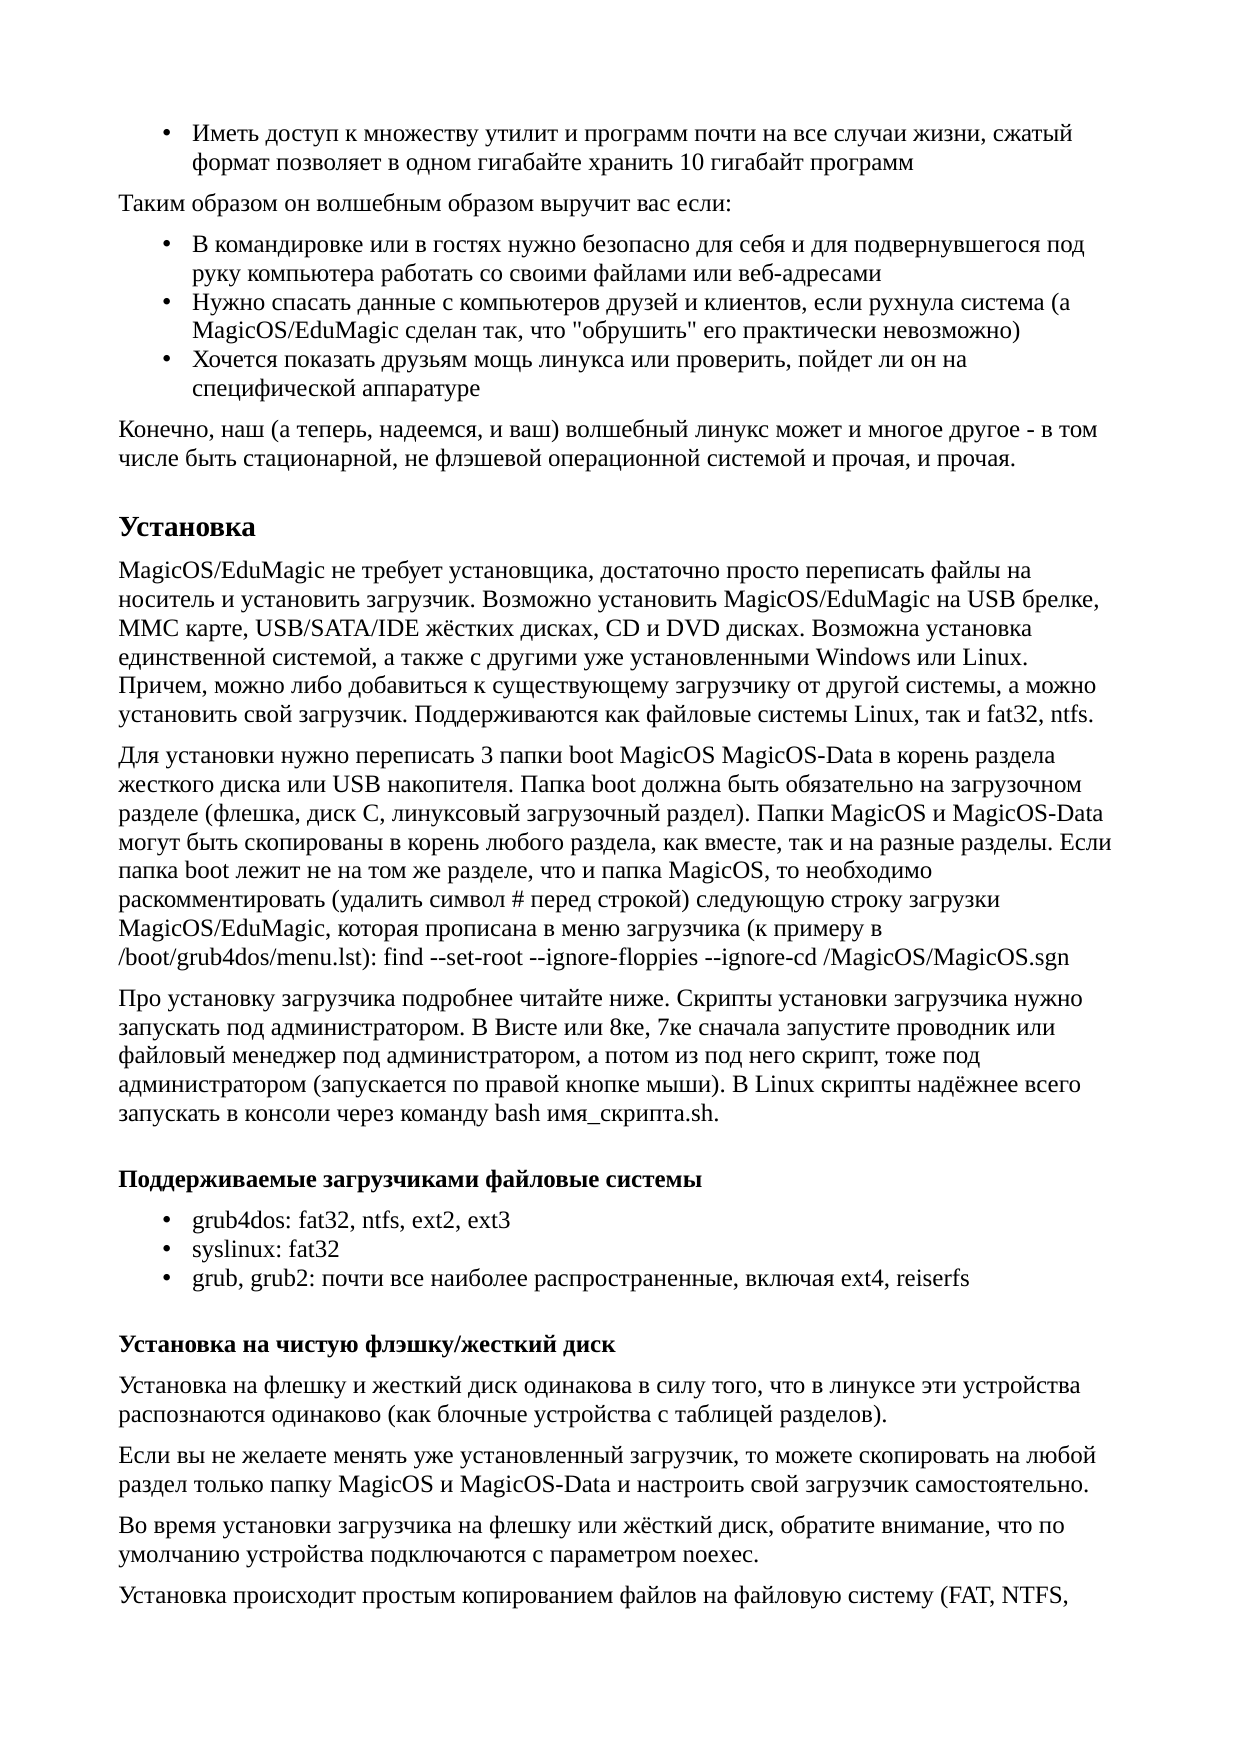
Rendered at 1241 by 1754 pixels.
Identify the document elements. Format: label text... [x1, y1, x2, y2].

subtitle Поддерживаемые загрузчиками файловые системы [118, 1164, 1122, 1193]
text Таким образом он волшебным образом выручит вас если: [118, 188, 1122, 217]
subtitle Установка [118, 509, 1122, 543]
text Если вы не желаете менять уже установленный загрузчик, то можете скопировать на любой раздел только папку MagicOS и MagicOS-Data и настроить свой загрузчик самостоятельно. [118, 1440, 1122, 1498]
list Иметь доступ к множеству утилит и программ почти на все случаи жизни, сжатый формат позволяет в одном гигабайте хранить 10 гигабайт программ [162, 118, 1122, 176]
text MagicOS/EduMagic не требует установщика, достаточно просто переписать файлы на носитель и установить загрузчик. Возможно установить MagicOS/EduMagic на USB брелке, MMC карте, USB/SATA/IDE жёстких дисках, CD и DVD дисках. Возможна установка единственной системой, а также с другими уже установленными Windows или Linux. Причем, можно либо добавиться к существующему загрузчику от другой системы, а можно установить свой загрузчик. Поддерживаются как файловые системы Linux, так и fat32, ntfs. [118, 555, 1122, 728]
list grub, grub2: почти все наиболее распространенные, включая ext4, reiserfs [162, 1263, 1122, 1292]
text Для установки нужно переписать 3 папки boot MagicOS MagicOS-Data в корень раздела жесткого диска или USB накопителя. Папка boot должна быть обязательно на загрузочном разделе (флешка, диск C, линуксовый загрузочный раздел). Папки MagicOS и MagicOS-Data могут быть скопированы в корень любого раздела, как вместе, так и на разные разделы. Если папка boot лежит не на том же разделе, что и папка MagicOS, то необходимо раскомментировать (удалить символ # перед строкой) следующую строку загрузки MagicOS/EduMagic, которая прописана в меню загрузчика (к примеру в /boot/grub4dos/menu.lst): find --set-root --ignore-floppies --ignore-cd /MagicOS/MagicOS.sgn [118, 740, 1122, 970]
list Нужно спасать данные с компьютеров друзей и клиентов, если рухнула система (а MagicOS/EduMagic сделан так, что "обрушить" его практически невозможно) [162, 287, 1122, 344]
text Во время установки загрузчика на флешку или жёсткий диск, обратите внимание, что по умолчанию устройства подключаются с параметром noexec. [118, 1510, 1122, 1568]
text Установка на флешку и жесткий диск одинакова в силу того, что в линуксе эти устройства распознаются одинаково (как блочные устройства с таблицей разделов). [118, 1370, 1122, 1428]
list syslinux: fat32 [162, 1234, 1122, 1263]
list В командировке или в гостях нужно безопасно для себя и для подвернувшегося под руку компьютера работать со своими файлами или веб-адресами [162, 229, 1122, 287]
list grub4dos: fat32, ntfs, ext2, ext3 [162, 1205, 1122, 1234]
text Конечно, наш (а теперь, надеемся, и ваш) волшебный линукс может и многое другое - в том числе быть стационарной, не флэшевой операционной системой и прочая, и прочая. [118, 414, 1122, 472]
text Про установку загрузчика подробнее читайте ниже. Cкрипты установки загрузчика нужно запускать под администратором. В Висте или 8ке, 7ке сначала запустите проводник или файловый менеджер под администратором, а потом из под него скрипт, тоже под администратором (запускается по правой кнопке мыши). В Linux скрипты надёжнее всего запускать в консоли через команду bash имя_скрипта.sh. [118, 983, 1122, 1127]
text Установка происходит простым копированием файлов на файловую систему (FAT, NTFS, [118, 1580, 1122, 1609]
subtitle Установка на чистую флэшку/жесткий диск [118, 1329, 1122, 1358]
list Хочется показать друзьям мощь линукса или проверить, пойдет ли он на специфической аппаратуре [162, 344, 1122, 402]
